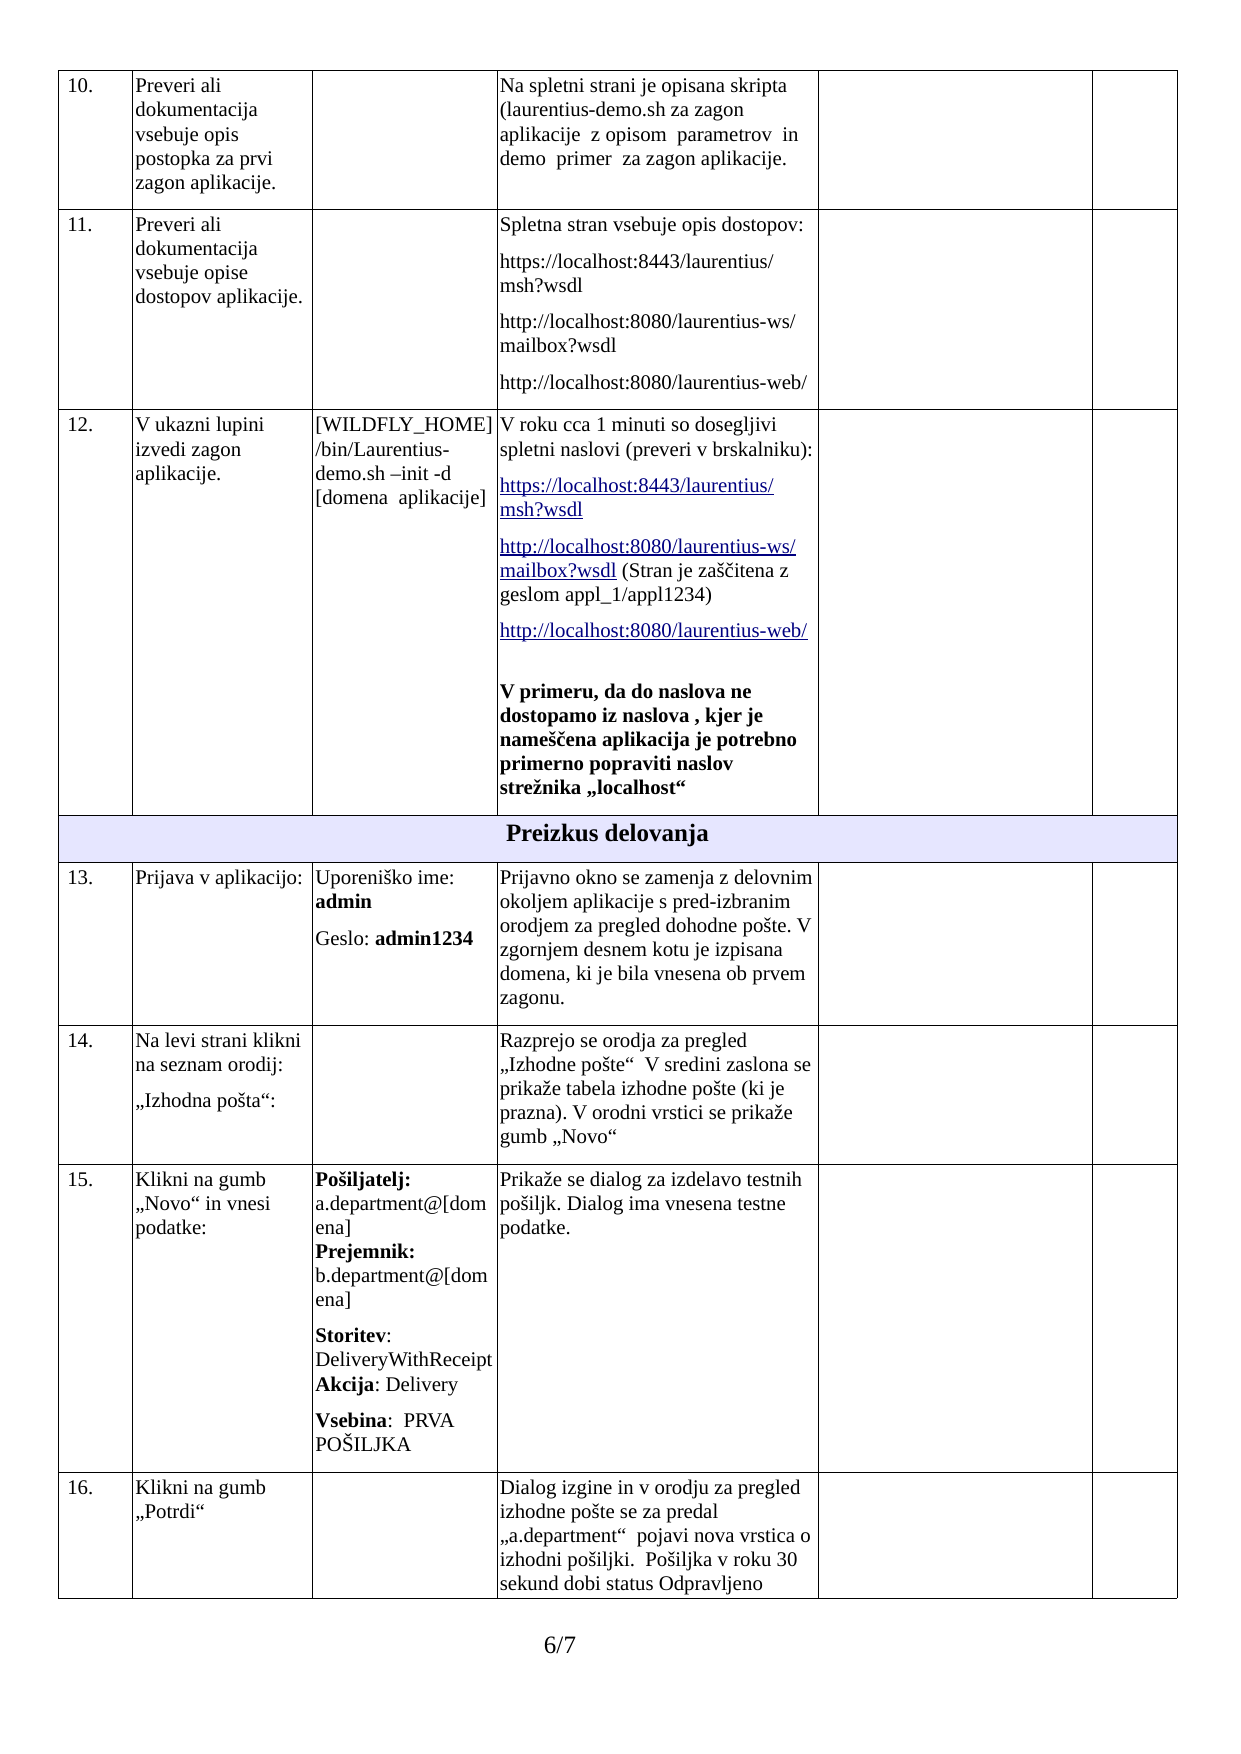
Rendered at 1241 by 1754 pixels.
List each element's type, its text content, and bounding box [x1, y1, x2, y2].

table_cell V ukazni lupini izvedi zagon aplikacije. [133, 410, 312, 815]
table_cell [313, 1026, 497, 1163]
table_cell [819, 210, 1092, 409]
table_cell [59, 71, 132, 209]
table_cell [819, 1165, 1092, 1472]
table_cell Spletna stran vsebuje opis dostopov: https://localhost:8443/laurentius/msh?wsdl http://localhost:8080/laurentius-ws/mailbox?wsdl http://localhost:8080/laurentius-web/ [498, 210, 818, 409]
table_cell [1093, 410, 1177, 815]
table_cell [819, 1473, 1092, 1598]
table_cell Pošiljatelj: a.department@[domena] Prejemnik: b.department@[domena] Storitev: DeliveryWithReceipt Akcija: Delivery Vsebina: PRVA POŠILJKA [313, 1165, 497, 1472]
table_cell [59, 210, 132, 409]
table_cell Klikni na gumb „Potrdi“ [133, 1473, 312, 1598]
table_cell [WILDFLY_HOME]/bin/Laurentius-demo.sh –init -d [domena aplikacije] [313, 410, 497, 815]
table_cell Preveri ali dokumentacija vsebuje opis postopka za prvi zagon aplikacije. [133, 71, 312, 209]
table_cell [313, 210, 497, 409]
table_cell [59, 863, 132, 1025]
table_cell [1093, 71, 1177, 209]
table_cell [819, 1026, 1092, 1163]
table_cell [313, 1473, 497, 1598]
table_cell V roku cca 1 minuti so dosegljivi spletni naslovi (preveri v brskalniku): https://localhost:8443/laurentius/msh?wsdl http://localhost:8080/laurentius-ws/mailbox?wsdl (Stran je zaščitena z geslom appl_1/appl1234) http://localhost:8080/laurentius-web/ V primeru, da do naslova ne dostopamo iz naslova , kjer je nameščena aplikacija je potrebno primerno popraviti naslov strežnika „localhost“ [498, 410, 818, 815]
table_cell [1093, 1473, 1177, 1598]
table_cell [1093, 1165, 1177, 1472]
table_cell Na spletni strani je opisana skripta (laurentius-demo.sh za zagon aplikacije z opisom parametrov in demo primer za zagon aplikacije. [498, 71, 818, 209]
table_cell [1093, 1026, 1177, 1163]
table_cell Klikni na gumb „Novo“ in vnesi podatke: [133, 1165, 312, 1472]
table_cell Prikaže se dialog za izdelavo testnih pošiljk. Dialog ima vnesena testne podatke. [498, 1165, 818, 1472]
table_cell Prijava v aplikacijo: [133, 863, 312, 1025]
table_cell [59, 1165, 132, 1472]
table_cell Na levi strani klikni na seznam orodij: „Izhodna pošta“: [133, 1026, 312, 1163]
table_cell [313, 71, 497, 209]
table_cell Razprejo se orodja za pregled „Izhodne pošte“ V sredini zaslona se prikaže tabela izhodne pošte (ki je prazna). V orodni vrstici se prikaže gumb „Novo“ [498, 1026, 818, 1163]
table_cell [1093, 863, 1177, 1025]
table_cell [1093, 210, 1177, 409]
table_cell [819, 410, 1092, 815]
table_cell Uporeniško ime: admin Geslo: admin1234 [313, 863, 497, 1025]
table_cell Preizkus delovanja [59, 816, 1177, 862]
table_cell Dialog izgine in v orodju za pregled izhodne pošte se za predal „a.department“ pojavi nova vrstica o izhodni pošiljki. Pošiljka v roku 30 sekund dobi status Odpravljeno [498, 1473, 818, 1598]
table_cell Prijavno okno se zamenja z delovnim okoljem aplikacije s pred-izbranim orodjem za pregled dohodne pošte. V zgornjem desnem kotu je izpisana domena, ki je bila vnesena ob prvem zagonu. [498, 863, 818, 1025]
table_cell [819, 863, 1092, 1025]
table_cell [59, 1026, 132, 1163]
table_cell [59, 410, 132, 815]
table_cell [59, 1473, 132, 1598]
table_cell [819, 71, 1092, 209]
table_cell Preveri ali dokumentacija vsebuje opise dostopov aplikacije. [133, 210, 312, 409]
